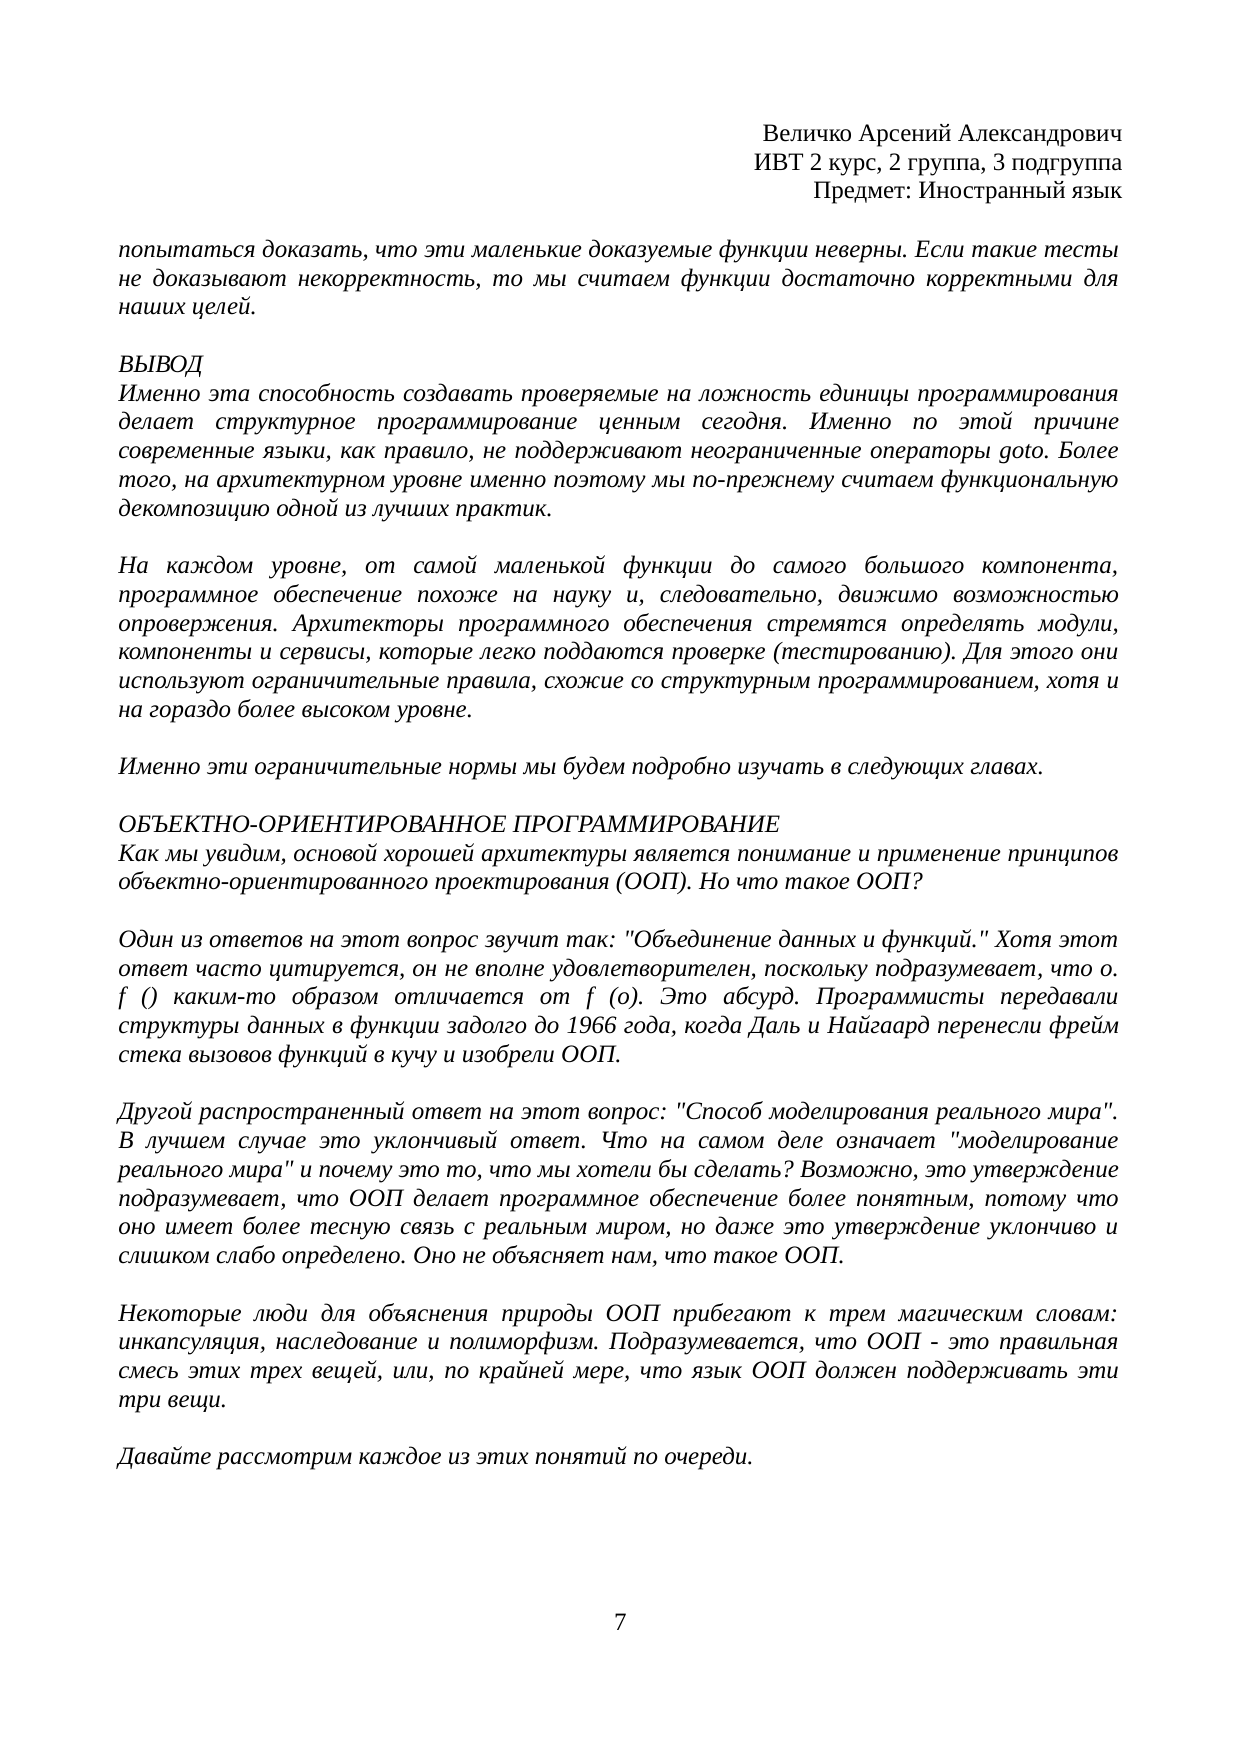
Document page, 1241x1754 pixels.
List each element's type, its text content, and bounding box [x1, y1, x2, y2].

text ОБЪЕКТНО-ОРИЕНТИРОВАННОЕ ПРОГРАММИРОВАНИЕ [118, 809, 1122, 838]
text Один из ответов на этот вопрос звучит так: "Объединение данных и функций." Хотя этот ответ часто цитируется, он не вполне удовлетворителен, поскольку подразумевает, что o. f () каким-то образом отличается от f (o). Это абсурд. Программисты передавали структуры данных в функции задолго до 1966 года, когда Даль и Найгаард перенесли фрейм стека вызовов функций в кучу и изобрели ООП. [118, 924, 1122, 1068]
text Именно эти ограничительные нормы мы будем подробно изучать в следующих главах. [118, 751, 1122, 780]
text Именно эта способность создавать проверяемые на ложность единицы программирования делает структурное программирование ценным сегодня. Именно по этой причине современные языки, как правило, не поддерживают неограниченные операторы goto. Более того, на архитектурном уровне именно поэтому мы по-прежнему считаем функциональную декомпозицию одной из лучших практик. [118, 378, 1122, 521]
text Другой распространенный ответ на этот вопрос: "Способ моделирования реального мира". В лучшем случае это уклончивый ответ. Что на самом деле означает "моделирование реального мира" и почему это то, что мы хотели бы сделать? Возможно, это утверждение подразумевает, что ООП делает программное обеспечение более понятным, потому что оно имеет более тесную связь с реальным миром, но даже это утверждение уклончиво и слишком слабо определено. Оно не объясняет нам, что такое ООП. [118, 1096, 1122, 1269]
text Некоторые люди для объяснения природы ООП прибегают к трем магическим словам: инкапсуляция, наследование и полиморфизм. Подразумевается, что ООП - это правильная смесь этих трех вещей, или, по крайней мере, что язык ООП должен поддерживать эти три вещи. [118, 1298, 1122, 1413]
text Давайте рассмотрим каждое из этих понятий по очереди. [118, 1441, 1122, 1470]
text Как мы увидим, основой хорошей архитектуры является понимание и применение принципов объектно-ориентированного проектирования (ООП). Но что такое ООП? [118, 838, 1122, 895]
text попытаться доказать, что эти маленькие доказуемые функции неверны. Если такие тесты не доказывают некорректность, то мы считаем функции достаточно корректными для наших целей. [118, 234, 1122, 320]
text ВЫВОД [118, 349, 1122, 378]
text На каждом уровне, от самой маленькой функции до самого большого компонента, программное обеспечение похоже на науку и, следовательно, движимо возможностью опровержения. Архитекторы программного обеспечения стремятся определять модули, компоненты и сервисы, которые легко поддаются проверке (тестированию). Для этого они используют ограничительные правила, схожие со структурным программированием, хотя и на гораздо более высоком уровне. [118, 550, 1122, 723]
